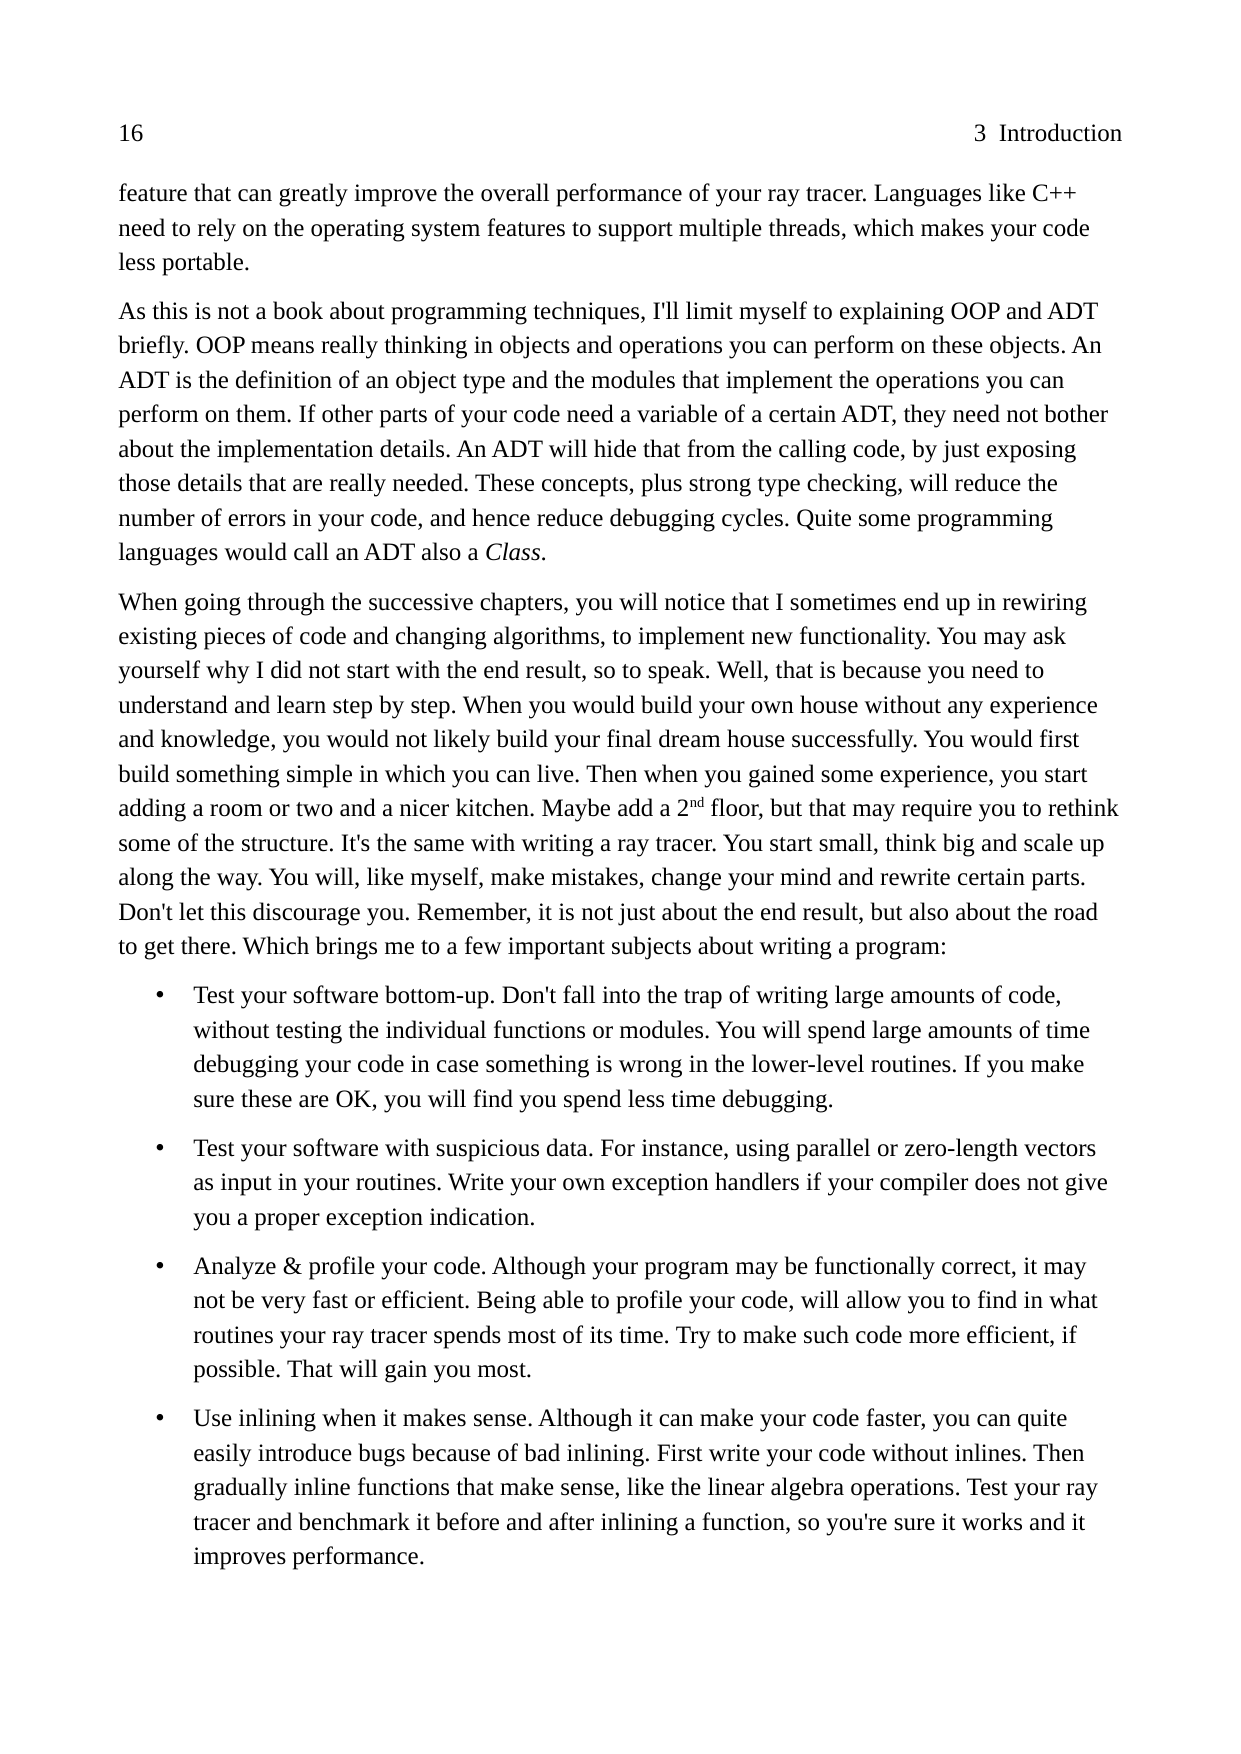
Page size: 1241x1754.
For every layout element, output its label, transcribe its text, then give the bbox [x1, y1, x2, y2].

text As this is not a book about programming techniques, I'll limit myself to explaining OOP and ADT briefly. OOP means really thinking in objects and operations you can perform on these objects. An ADT is the definition of an object type and the modules that implement the operations you can perform on them. If other parts of your code need a variable of a certain ADT, they need not bother about the implementation details. An ADT will hide that from the calling code, by just exposing those details that are really needed. These concepts, plus strong type checking, will reduce the number of errors in your code, and hence reduce debugging cycles. Quite some programming languages would call an ADT also a Class. [118, 296, 1122, 566]
list Use inlining when it makes sense. Although it can make your code faster, you can quite easily introduce bugs because of bad inlining. First write your code without inlines. Then gradually inline functions that make sense, like the linear algebra operations. Test your ray tracer and benchmark it before and after inlining a function, so you're sure it works and it improves performance. [156, 1403, 1122, 1570]
list Test your software bottom-up. Don't fall into the trap of writing large amounts of code, without testing the individual functions or modules. You will spend large amounts of time debugging your code in case something is wrong in the lower-level routines. If you make sure these are OK, you will find you spend less time debugging. [156, 980, 1122, 1113]
list Analyze & profile your code. Although your program may be functionally correct, it may not be very fast or efficient. Being able to profile your code, will allow you to find in what routines your ray tracer spends most of its time. Try to make such code more efficient, if possible. That will gain you most. [156, 1251, 1122, 1383]
text When going through the successive chapters, you will notice that I sometimes end up in rewiring existing pieces of code and changing algorithms, to implement new functionality. You may ask yourself why I did not start with the end result, so to speak. Well, that is because you need to understand and learn step by step. When you would build your own house without any experience and knowledge, you would not likely build your final dream house successfully. You would first build something simple in which you can live. Then when you gained some experience, you start adding a room or two and a nicer kitchen. Maybe add a 2nd floor, but that may require you to rethink some of the structure. It's the same with writing a ray tracer. You start small, think big and scale up along the way. You will, like myself, make mistakes, change your mind and rewrite certain parts. Don't let this discourage you. Remember, it is not just about the end result, but also about the road to get there. Which brings me to a few important subjects about writing a program: [118, 587, 1122, 960]
list Test your software with suspicious data. For instance, using parallel or zero-length vectors as input in your routines. Write your own exception handlers if your compiler does not give you a proper exception indication. [156, 1133, 1122, 1231]
text feature that can greatly improve the overall performance of your ray tracer. Languages like C++ need to rely on the operating system features to support multiple threads, which makes your code less portable. [118, 178, 1122, 276]
